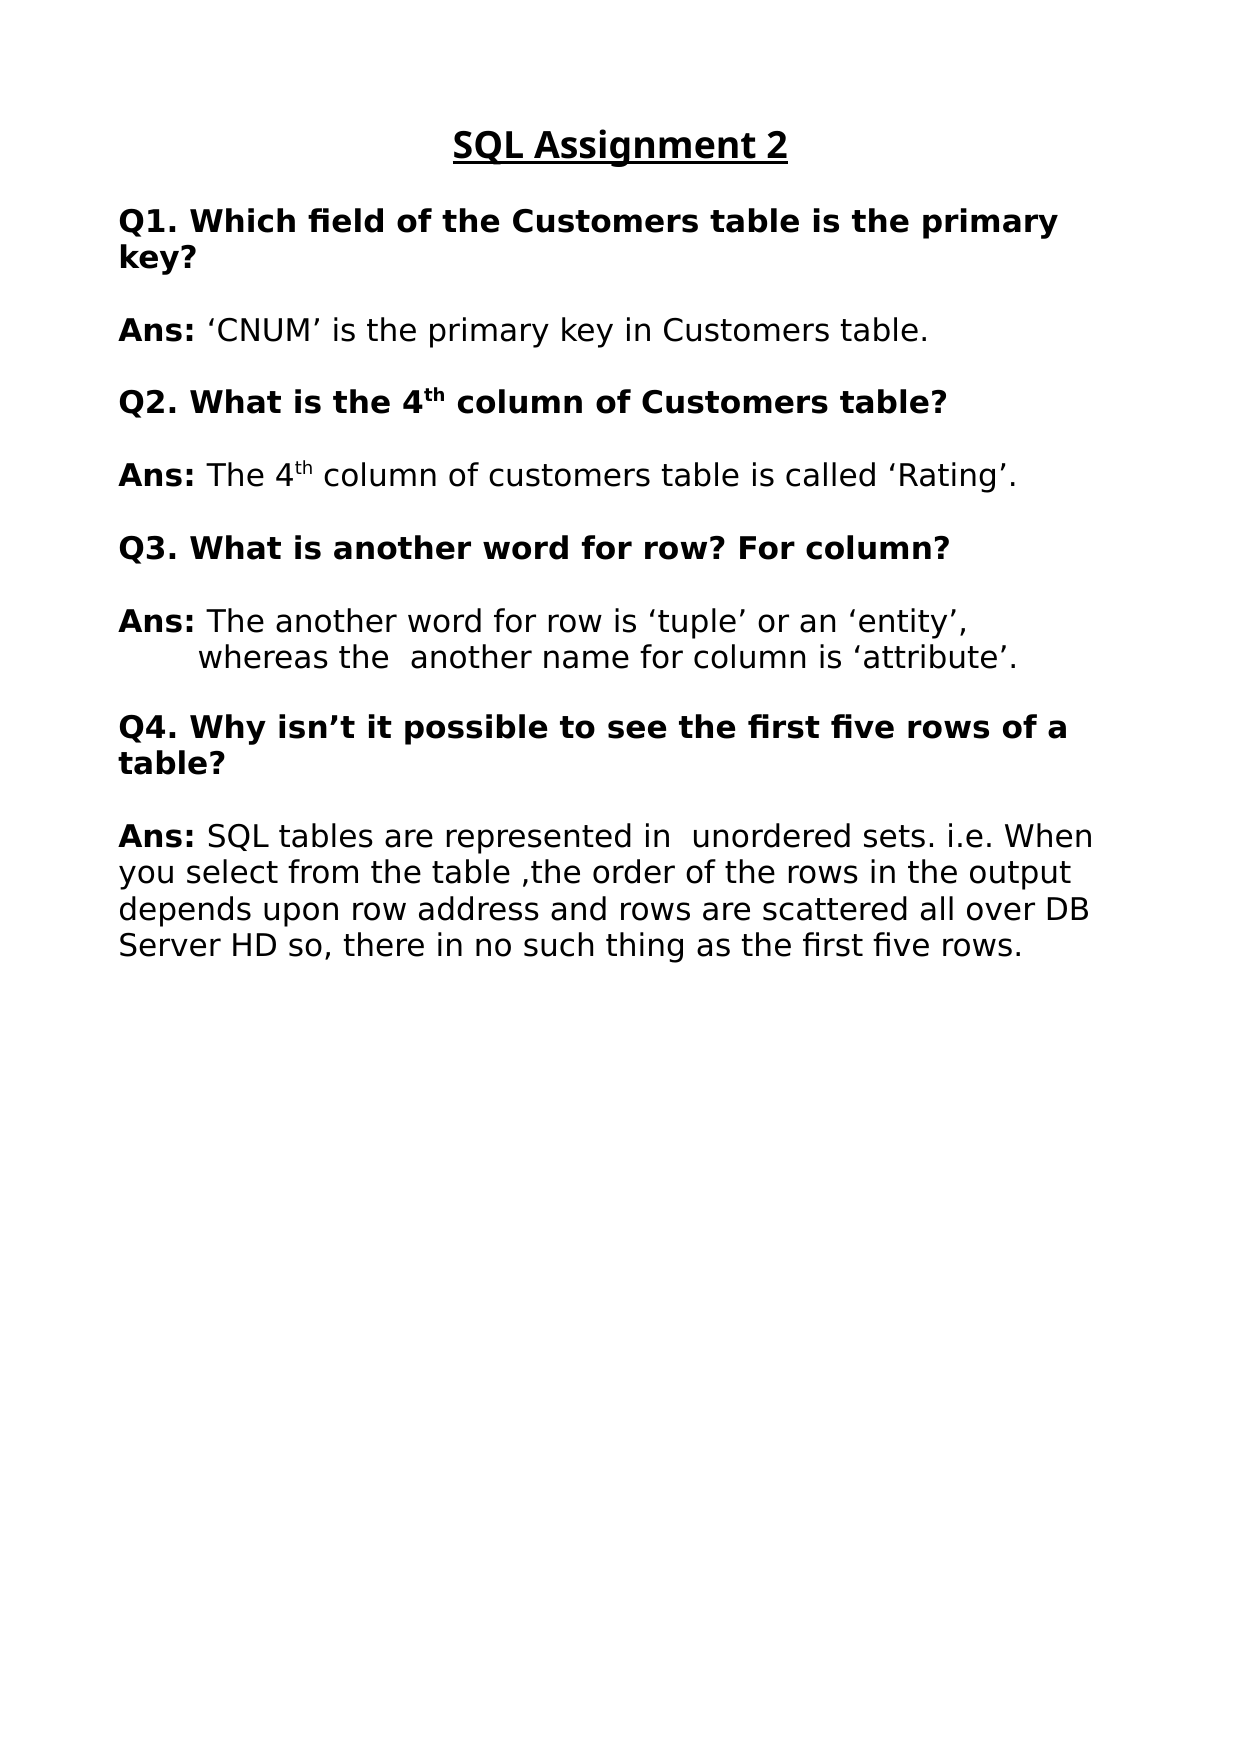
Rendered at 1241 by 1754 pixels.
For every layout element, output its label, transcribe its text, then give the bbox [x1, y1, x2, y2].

text Ans: The another word for row is ‘tuple’ or an ‘entity’, [118, 603, 1122, 639]
text Ans: SQL tables are represented in unordered sets. i.e. When you select from the table ,the order of the rows in the output depends upon row address and rows are scattered all over DB Server HD so, there in no such thing as the first five rows. [118, 818, 1122, 964]
text whereas the another name for column is ‘attribute’. [118, 639, 1122, 676]
text SQL Assignment 2 [118, 118, 1122, 169]
text Ans: ‘CNUM’ is the primary key in Customers table. [118, 312, 1122, 348]
text Q2. What is the 4th column of Customers table? [118, 385, 1122, 421]
text Ans: The 4th column of customers table is called ‘Rating’. [118, 458, 1122, 494]
text Q3. What is another word for row? For column? [118, 530, 1122, 567]
text Q1. Which field of the Customers table is the primary key? [118, 203, 1122, 276]
text Q4. Why isn’t it possible to see the first five rows of a table? [118, 709, 1122, 782]
